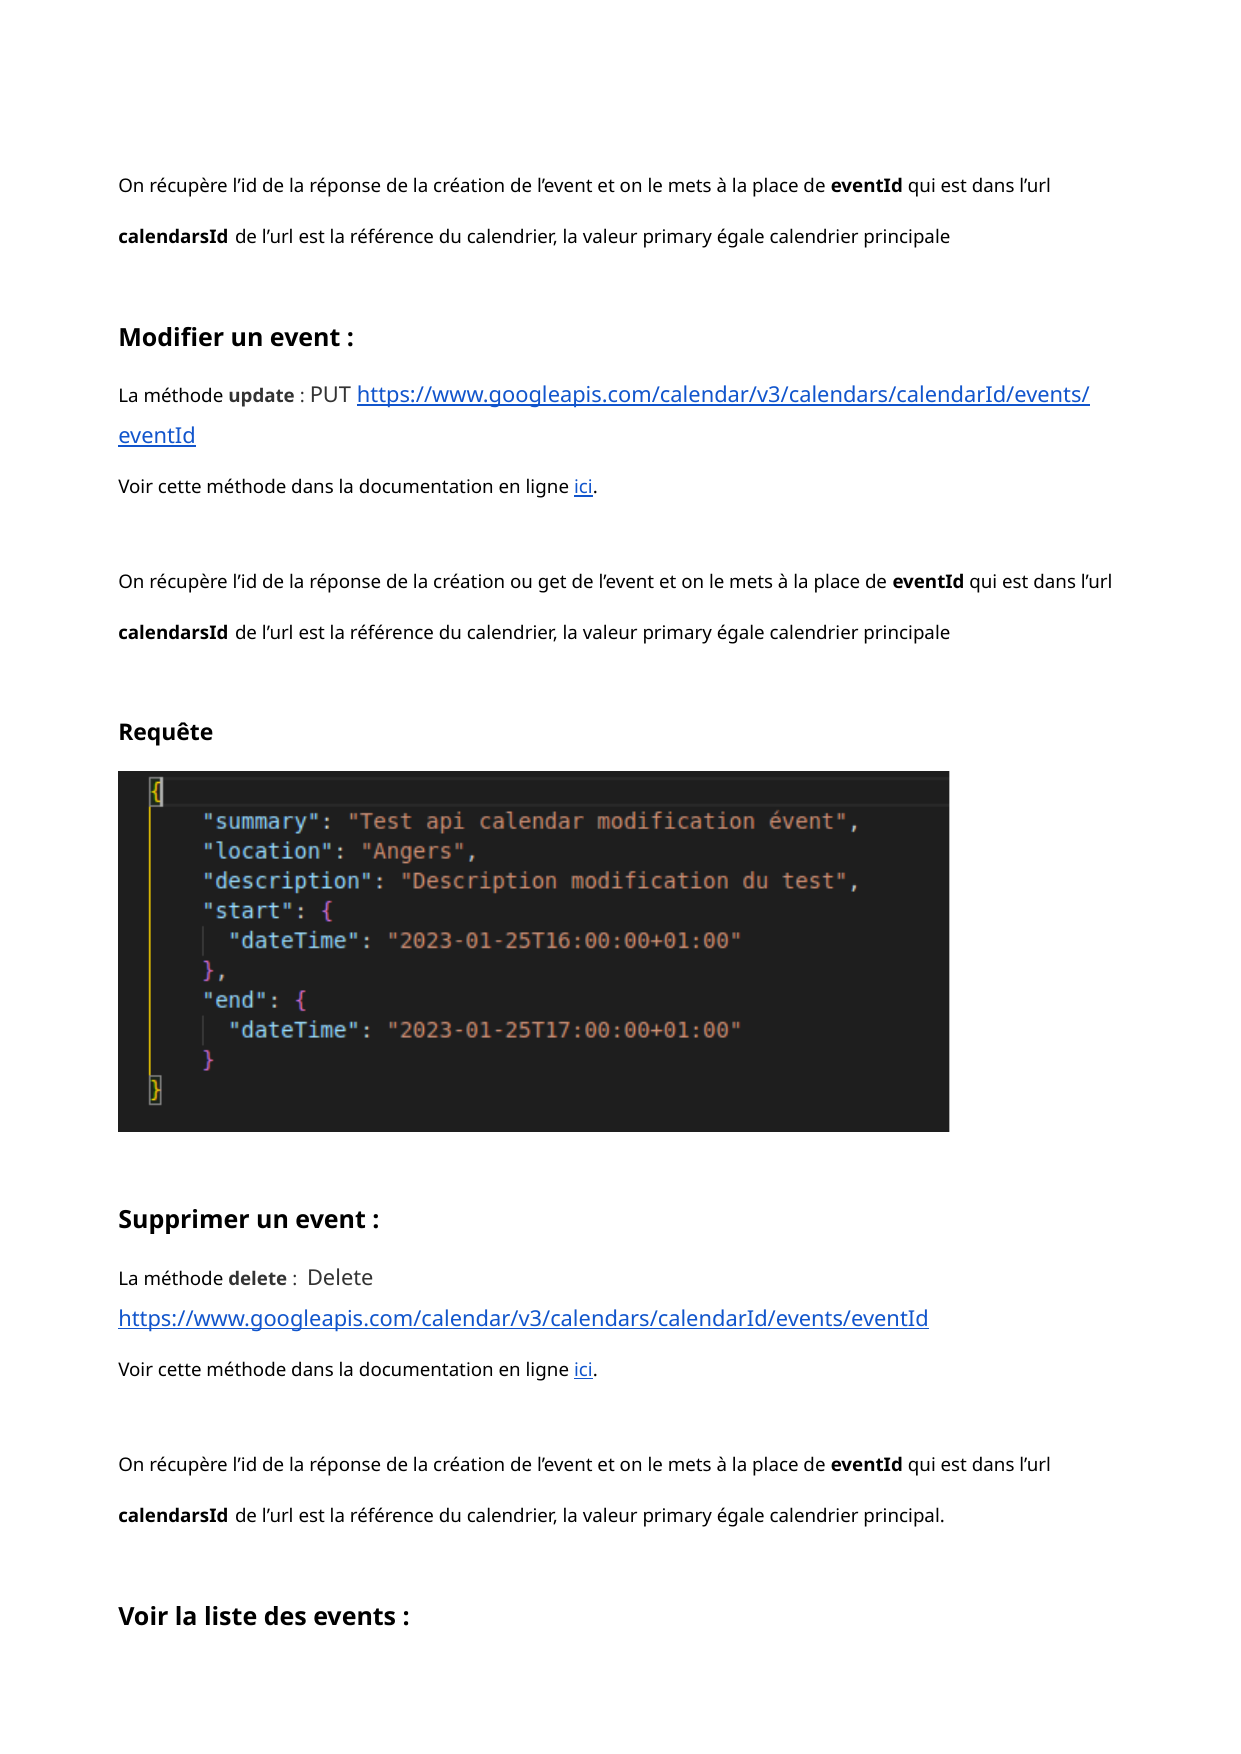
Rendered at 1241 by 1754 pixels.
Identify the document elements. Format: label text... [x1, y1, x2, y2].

text Voir cette méthode dans la documentation en ligne ici. [118, 1356, 1122, 1382]
text Voir la liste des events : [118, 1599, 1122, 1633]
text Voir cette méthode dans la documentation en ligne ici. [118, 473, 1122, 499]
text calendarsId de l’url est la référence du calendrier, la valeur primary égale calendrier principal. [118, 1499, 1122, 1528]
text On récupère l’id de la réponse de la création de l’event et on le mets à la place de eventId qui est dans l’url [118, 172, 1122, 197]
text Modifier un event : [118, 319, 1122, 353]
text On récupère l’id de la réponse de la création de l’event et on le mets à la place de eventId qui est dans l’url [118, 1451, 1122, 1477]
text Requête [118, 716, 1122, 747]
text calendarsId de l’url est la référence du calendrier, la valeur primary égale calendrier principale [118, 616, 1122, 645]
text Supprimer un event : [118, 1202, 1122, 1236]
text La méthode delete : Delete https://www.googleapis.com/calendar/v3/calendars/calendarId/events/eventId [118, 1262, 1122, 1332]
text On récupère l’id de la réponse de la création ou get de l’event et on le mets à la place de eventId qui est dans l’url [118, 569, 1122, 594]
picture [118, 771, 950, 1132]
text calendarsId de l’url est la référence du calendrier, la valeur primary égale calendrier principale [118, 220, 1122, 248]
text La méthode update : PUT https://www.googleapis.com/calendar/v3/calendars/calendarId/events/eventId [118, 379, 1122, 450]
